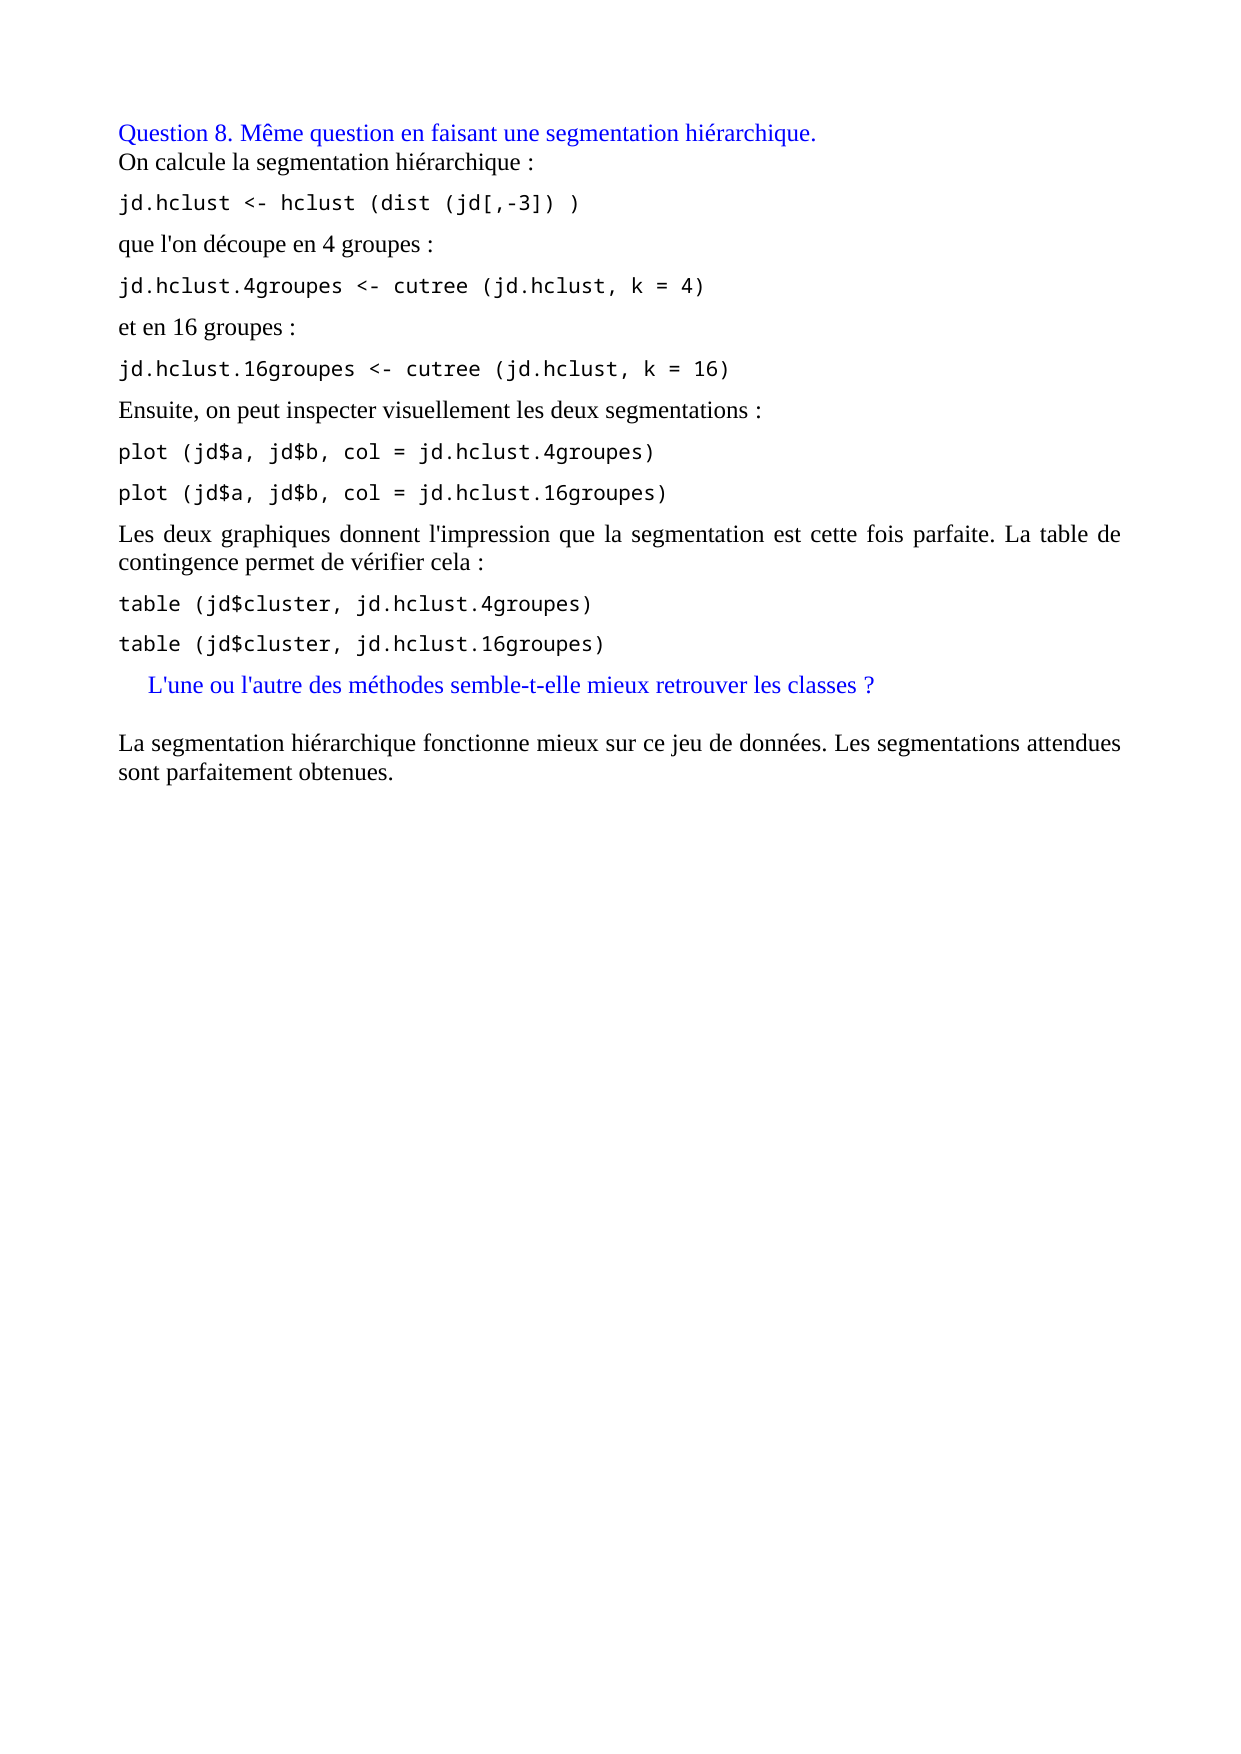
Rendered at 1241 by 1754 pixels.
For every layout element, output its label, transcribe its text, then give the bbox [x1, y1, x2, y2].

list Même question en faisant une segmentation hiérarchique. [118, 118, 1122, 147]
text La segmentation hiérarchique fonctionne mieux sur ce jeu de données. Les segmentations attendues sont parfaitement obtenues. [118, 728, 1122, 786]
list L'une ou l'autre des méthodes semble-t-elle mieux retrouver les classes ? [118, 671, 1122, 699]
text et en 16 groupes : [118, 312, 1122, 341]
text jd.hclust.16groupes <- cutree (jd.hclust, k = 16) [118, 353, 1122, 383]
text plot (jd$a, jd$b, col = jd.hclust.16groupes) [118, 478, 1122, 506]
text table (jd$cluster, jd.hclust.4groupes) [118, 589, 1122, 617]
text plot (jd$a, jd$b, col = jd.hclust.4groupes) [118, 437, 1122, 465]
text Les deux graphiques donnent l'impression que la segmentation est cette fois parfaite. La table de contingence permet de vérifier cela : [118, 519, 1122, 576]
text On calcule la segmentation hiérarchique : [118, 147, 1122, 176]
text que l'on découpe en 4 groupes : [118, 229, 1122, 258]
text table (jd$cluster, jd.hclust.16groupes) [118, 629, 1122, 658]
text jd.hclust.4groupes <- cutree (jd.hclust, k = 4) [118, 270, 1122, 300]
text jd.hclust <- hclust (dist (jd[,-3]) ) [118, 188, 1122, 217]
text Ensuite, on peut inspecter visuellement les deux segmentations : [118, 396, 1122, 424]
